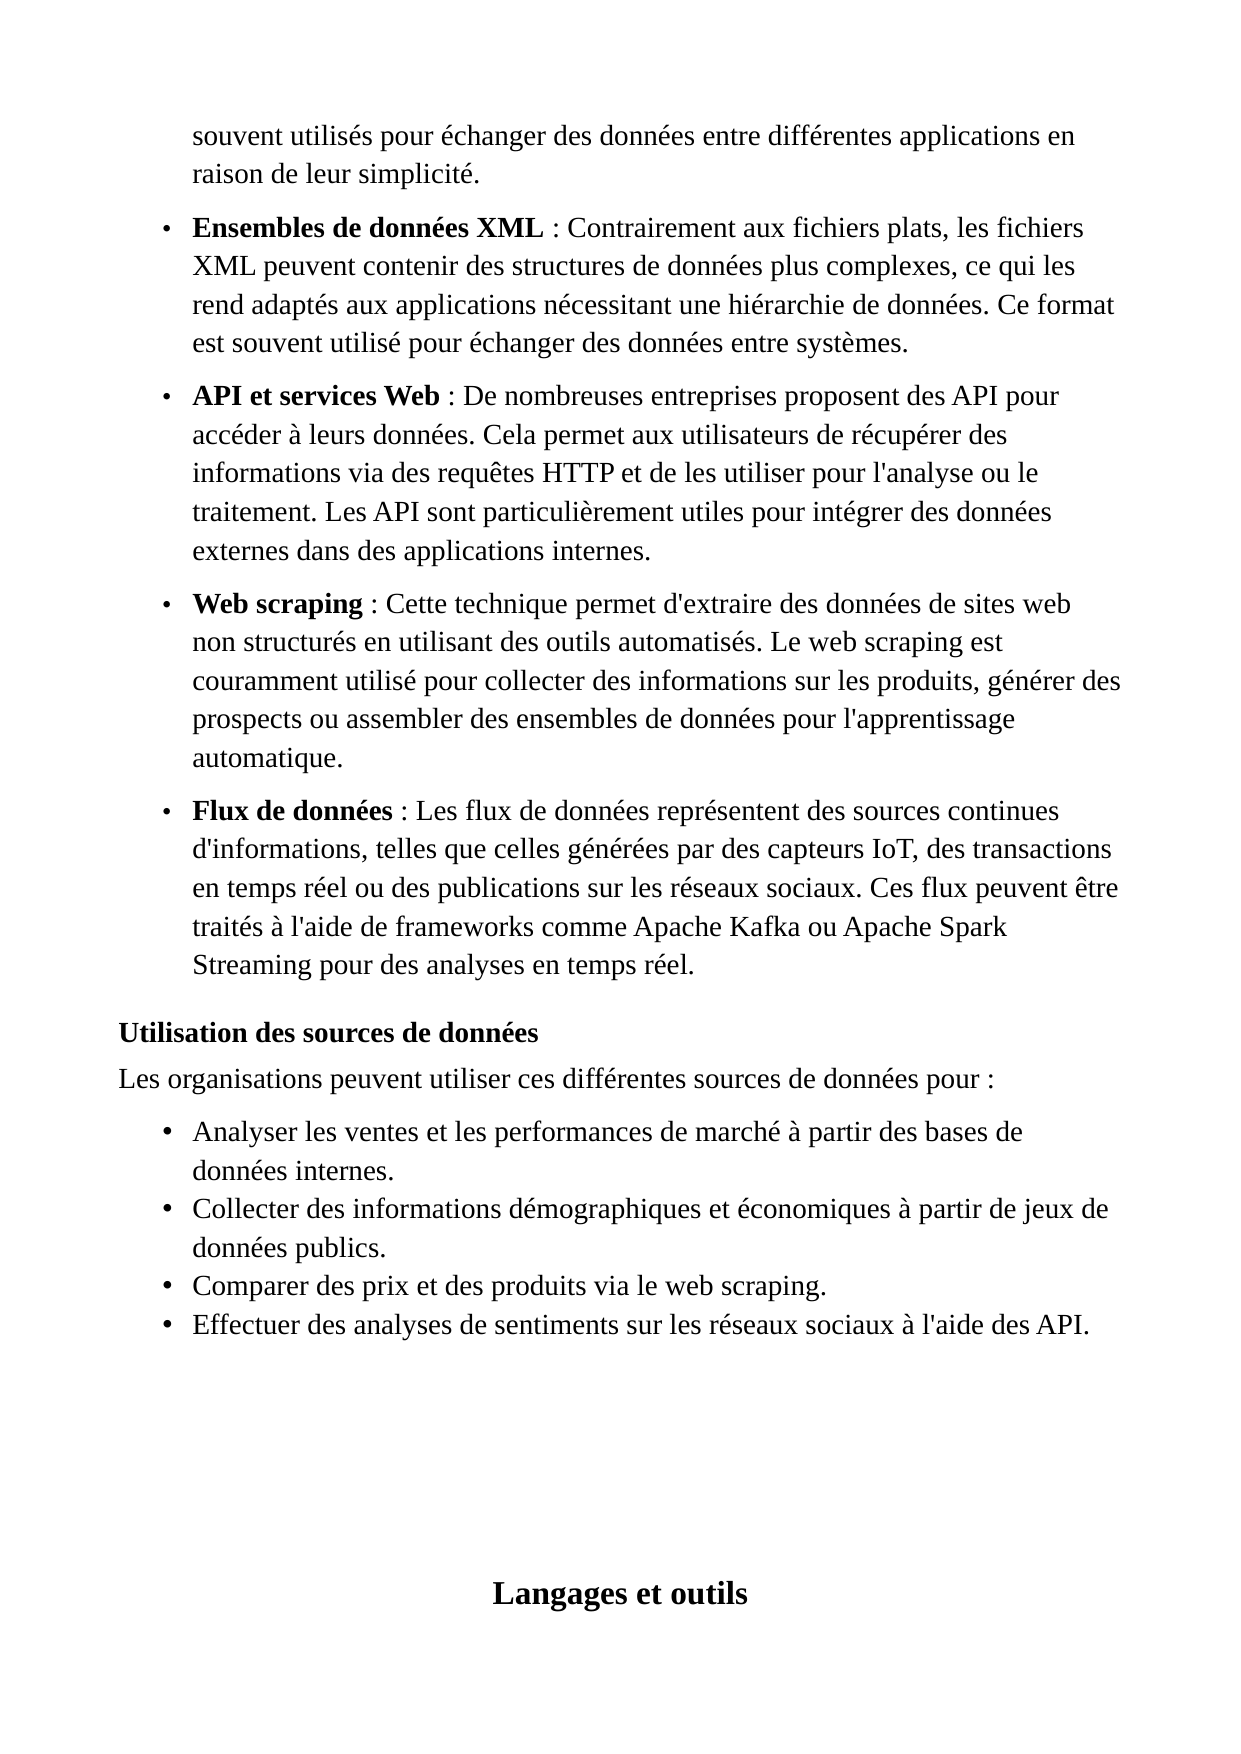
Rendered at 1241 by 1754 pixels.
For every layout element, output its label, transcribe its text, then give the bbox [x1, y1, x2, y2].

list Web scraping : Cette technique permet d'extraire des données de sites web non structurés en utilisant des outils automatisés. Le web scraping est couramment utilisé pour collecter des informations sur les produits, générer des prospects ou assembler des ensembles de données pour l'apprentissage automatique. [162, 586, 1122, 773]
list Ensembles de données XML : Contrairement aux fichiers plats, les fichiers XML peuvent contenir des structures de données plus complexes, ce qui les rend adaptés aux applications nécessitant une hiérarchie de données. Ce format est souvent utilisé pour échanger des données entre systèmes. [162, 210, 1122, 359]
list souvent utilisés pour échanger des données entre différentes applications en raison de leur simplicité. [162, 118, 1122, 190]
list Effectuer des analyses de sentiments sur les réseaux sociaux à l'aide des API. [162, 1307, 1122, 1341]
list Flux de données : Les flux de données représentent des sources continues d'informations, telles que celles générées par des capteurs IoT, des transactions en temps réel ou des publications sur les réseaux sociaux. Ces flux peuvent être traités à l'aide de frameworks comme Apache Kafka ou Apache Spark Streaming pour des analyses en temps réel. [162, 793, 1122, 981]
list Comparer des prix et des produits via le web scraping. [162, 1268, 1122, 1302]
list Analyser les ventes et les performances de marché à partir des bases de données internes. [162, 1114, 1122, 1186]
list Collecter des informations démographiques et économiques à partir de jeux de données publics. [162, 1191, 1122, 1263]
list API et services Web : De nombreuses entreprises proposent des API pour accéder à leurs données. Cela permet aux utilisateurs de récupérer des informations via des requêtes HTTP et de les utiliser pour l'analyse ou le traitement. Les API sont particulièrement utiles pour intégrer des données externes dans des applications internes. [162, 378, 1122, 566]
text Langages et outils [118, 1573, 1122, 1611]
text Les organisations peuvent utiliser ces différentes sources de données pour : [118, 1061, 1122, 1094]
subtitle Utilisation des sources de données [118, 1015, 1122, 1048]
